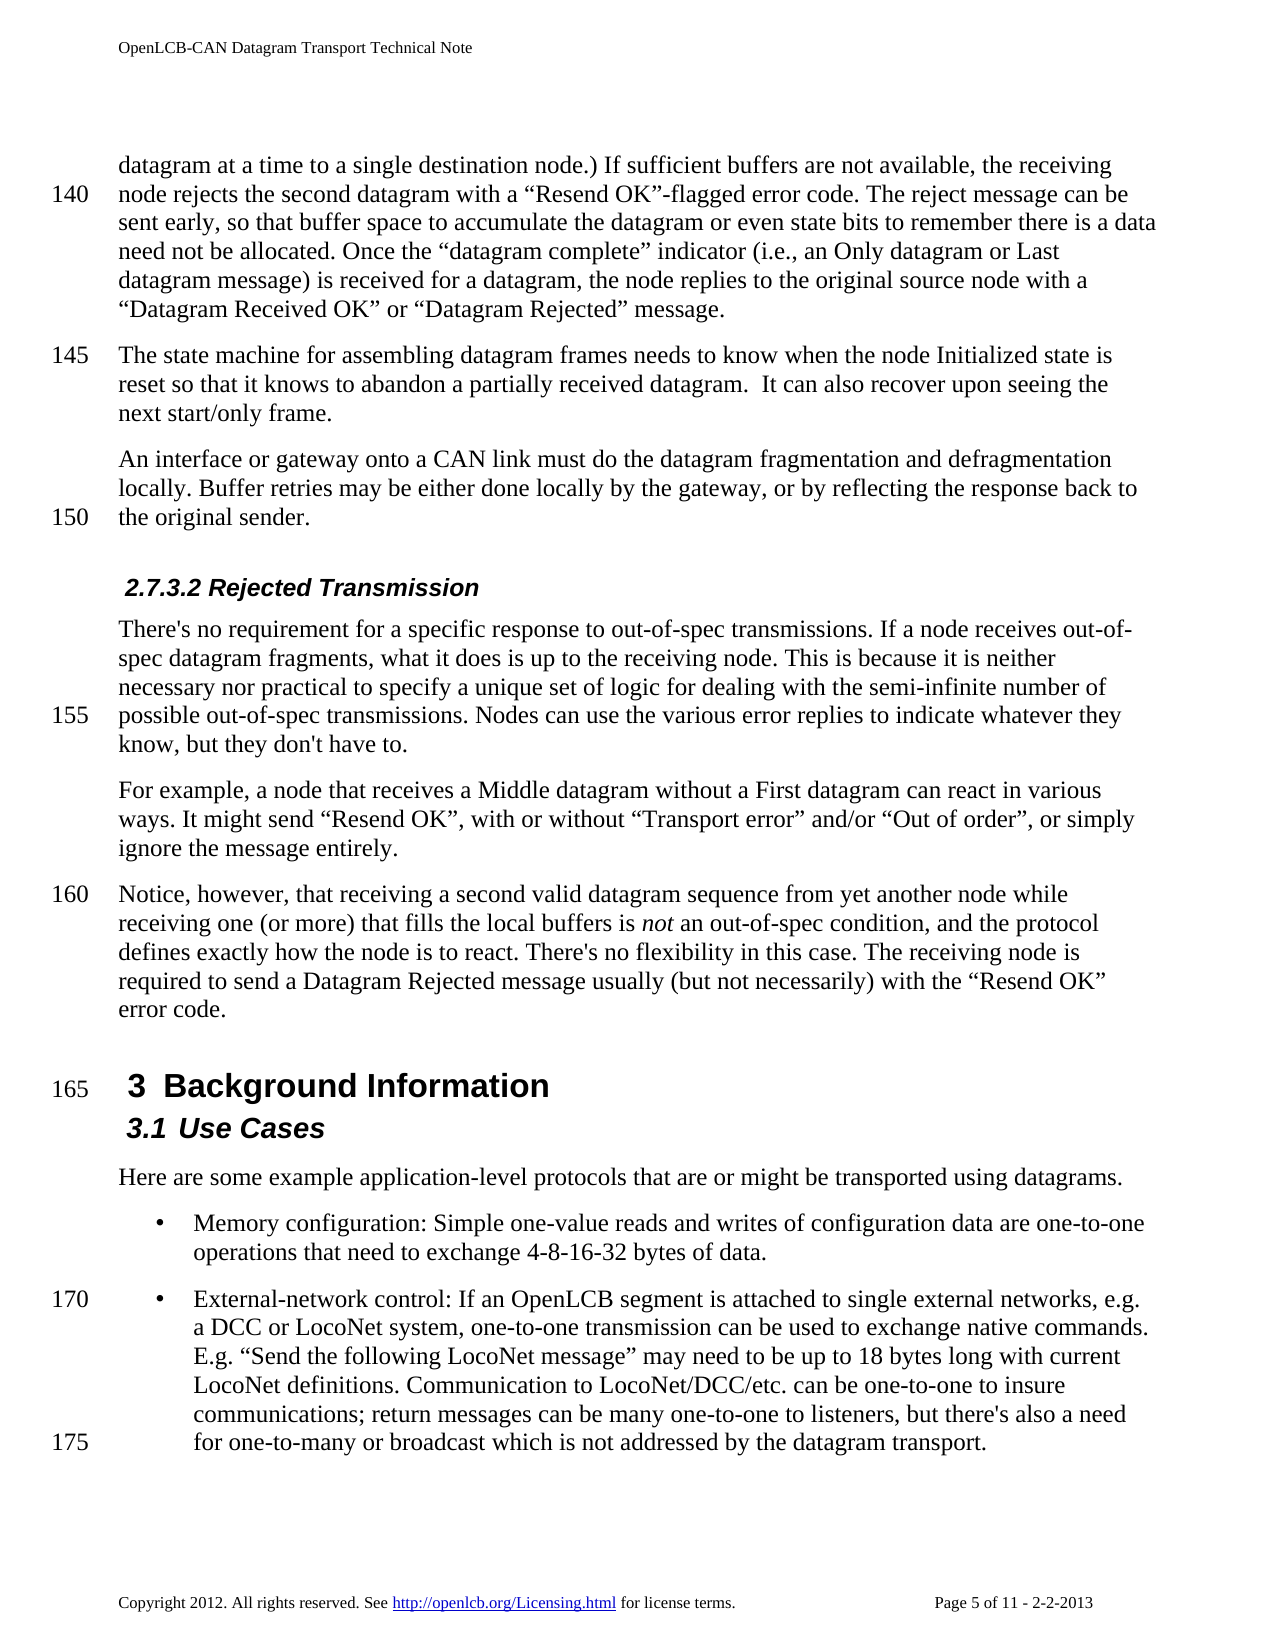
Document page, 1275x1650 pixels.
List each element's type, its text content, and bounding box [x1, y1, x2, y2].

text There's no requirement for a specific response to out-of-spec transmissions. If a node receives out-of-spec datagram fragments, what it does is up to the receiving node. This is because it is neither necessary nor practical to specify a unique set of logic for dealing with the semi-infinite number of possible out-of-spec transmissions. Nodes can use the various error replies to indicate whatever they know, but they don't have to. [118, 614, 1157, 758]
subtitle Rejected Transmission [118, 573, 1157, 602]
list External-network control: If an OpenLCB segment is attached to single external networks, e.g. a DCC or LocoNet system, one-to-one transmission can be used to exchange native commands. E.g. “Send the following LocoNet message” may need to be up to 18 bytes long with current LocoNet definitions. Communication to LocoNet/DCC/etc. can be one-to-one to insure communications; return messages can be many one-to-one to listeners, but there's also a need for one-to-many or broadcast which is not addressed by the datagram transport. [156, 1284, 1157, 1456]
text The state machine for assembling datagram frames needs to know when the node Initialized state is reset so that it knows to abandon a partially received datagram. It can also recover upon seeing the next start/only frame. [118, 340, 1157, 426]
text For example, a node that receives a Middle datagram without a First datagram can react in various ways. It might send “Resend OK”, with or without “Transport error” and/or “Out of order”, or simply ignore the message entirely. [118, 776, 1157, 862]
subtitle Use Cases [118, 1111, 1157, 1144]
subtitle Background Information [118, 1066, 1157, 1104]
text Notice, however, that receiving a second valid datagram sequence from yet another node while receiving one (or more) that fills the local buffers is not an out-of-spec condition, and the protocol defines exactly how the node is to react. There's no flexibility in this case. The receiving node is required to send a Datagram Rejected message usually (but not necessarily) with the “Resend OK” error code. [118, 879, 1157, 1023]
text Here are some example application-level protocols that are or might be transported using datagrams. [118, 1162, 1157, 1191]
list Memory configuration: Simple one-value reads and writes of configuration data are one-to-one operations that need to exchange 4-8-16-32 bytes of data. [156, 1208, 1157, 1266]
text An interface or gateway onto a CAN link must do the datagram fragmentation and defragmentation locally. Buffer retries may be either done locally by the gateway, or by reflecting the response back to the original sender. [118, 444, 1157, 530]
text datagram at a time to a single destination node.) If sufficient buffers are not available, the receiving node rejects the second datagram with a “Resend OK”-flagged error code. The reject message can be sent early, so that buffer space to accumulate the datagram or even state bits to remember there is a data need not be allocated. Once the “datagram complete” indicator (i.e., an Only datagram or Last datagram message) is received for a datagram, the node replies to the original source node with a “Datagram Received OK” or “Datagram Rejected” message. [118, 150, 1157, 322]
